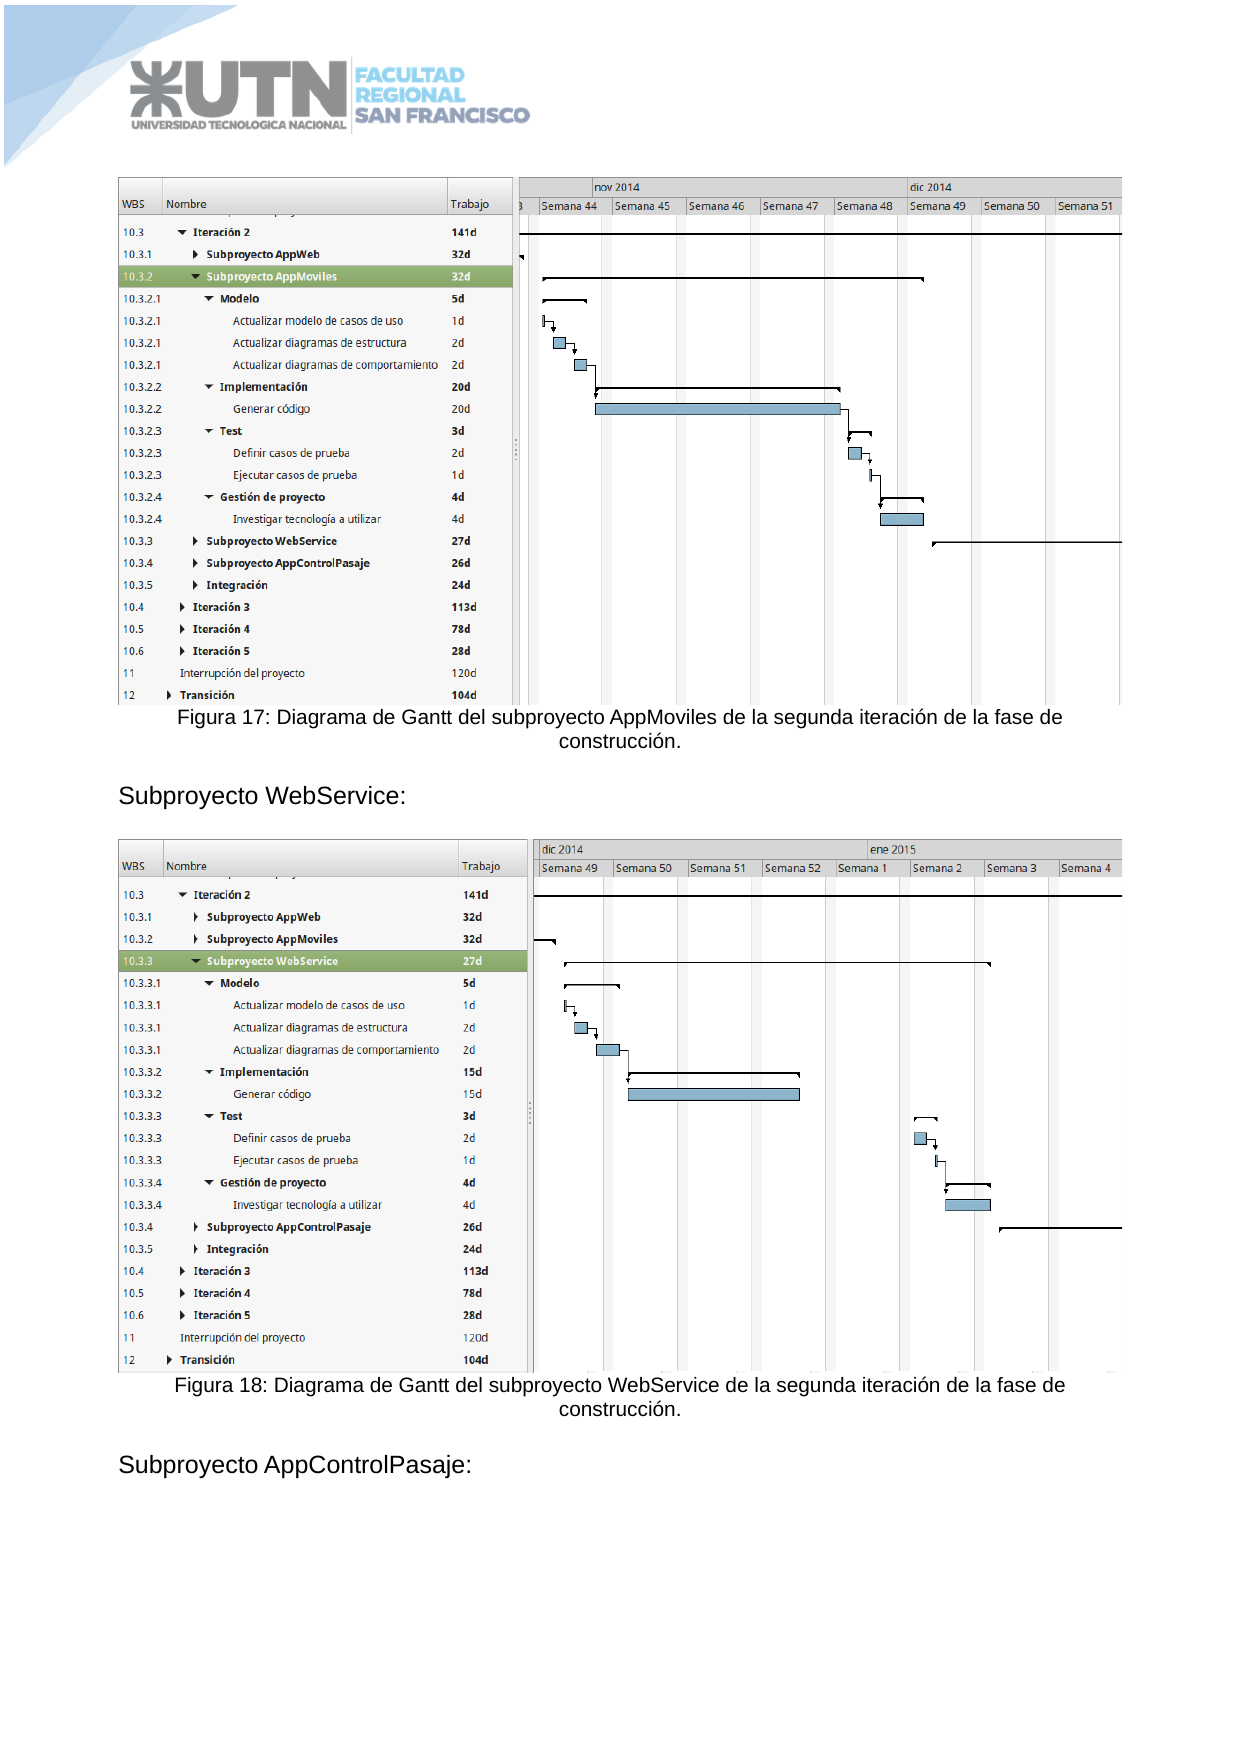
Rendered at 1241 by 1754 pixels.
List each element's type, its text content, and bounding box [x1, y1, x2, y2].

picture [118, 838, 1123, 1373]
text Figura 17: Diagrama de Gantt del subproyecto AppMoviles de la segunda iteración de la fase de construcción. [118, 705, 1122, 753]
text Subproyecto AppControlPasaje: [118, 1450, 1122, 1478]
text Subproyecto WebService: [118, 781, 1122, 810]
picture [118, 176, 1123, 705]
text Figura 18: Diagrama de Gantt del subproyecto WebService de la segunda iteración de la fase de construcción. [118, 1373, 1122, 1421]
picture [3, 5, 532, 169]
